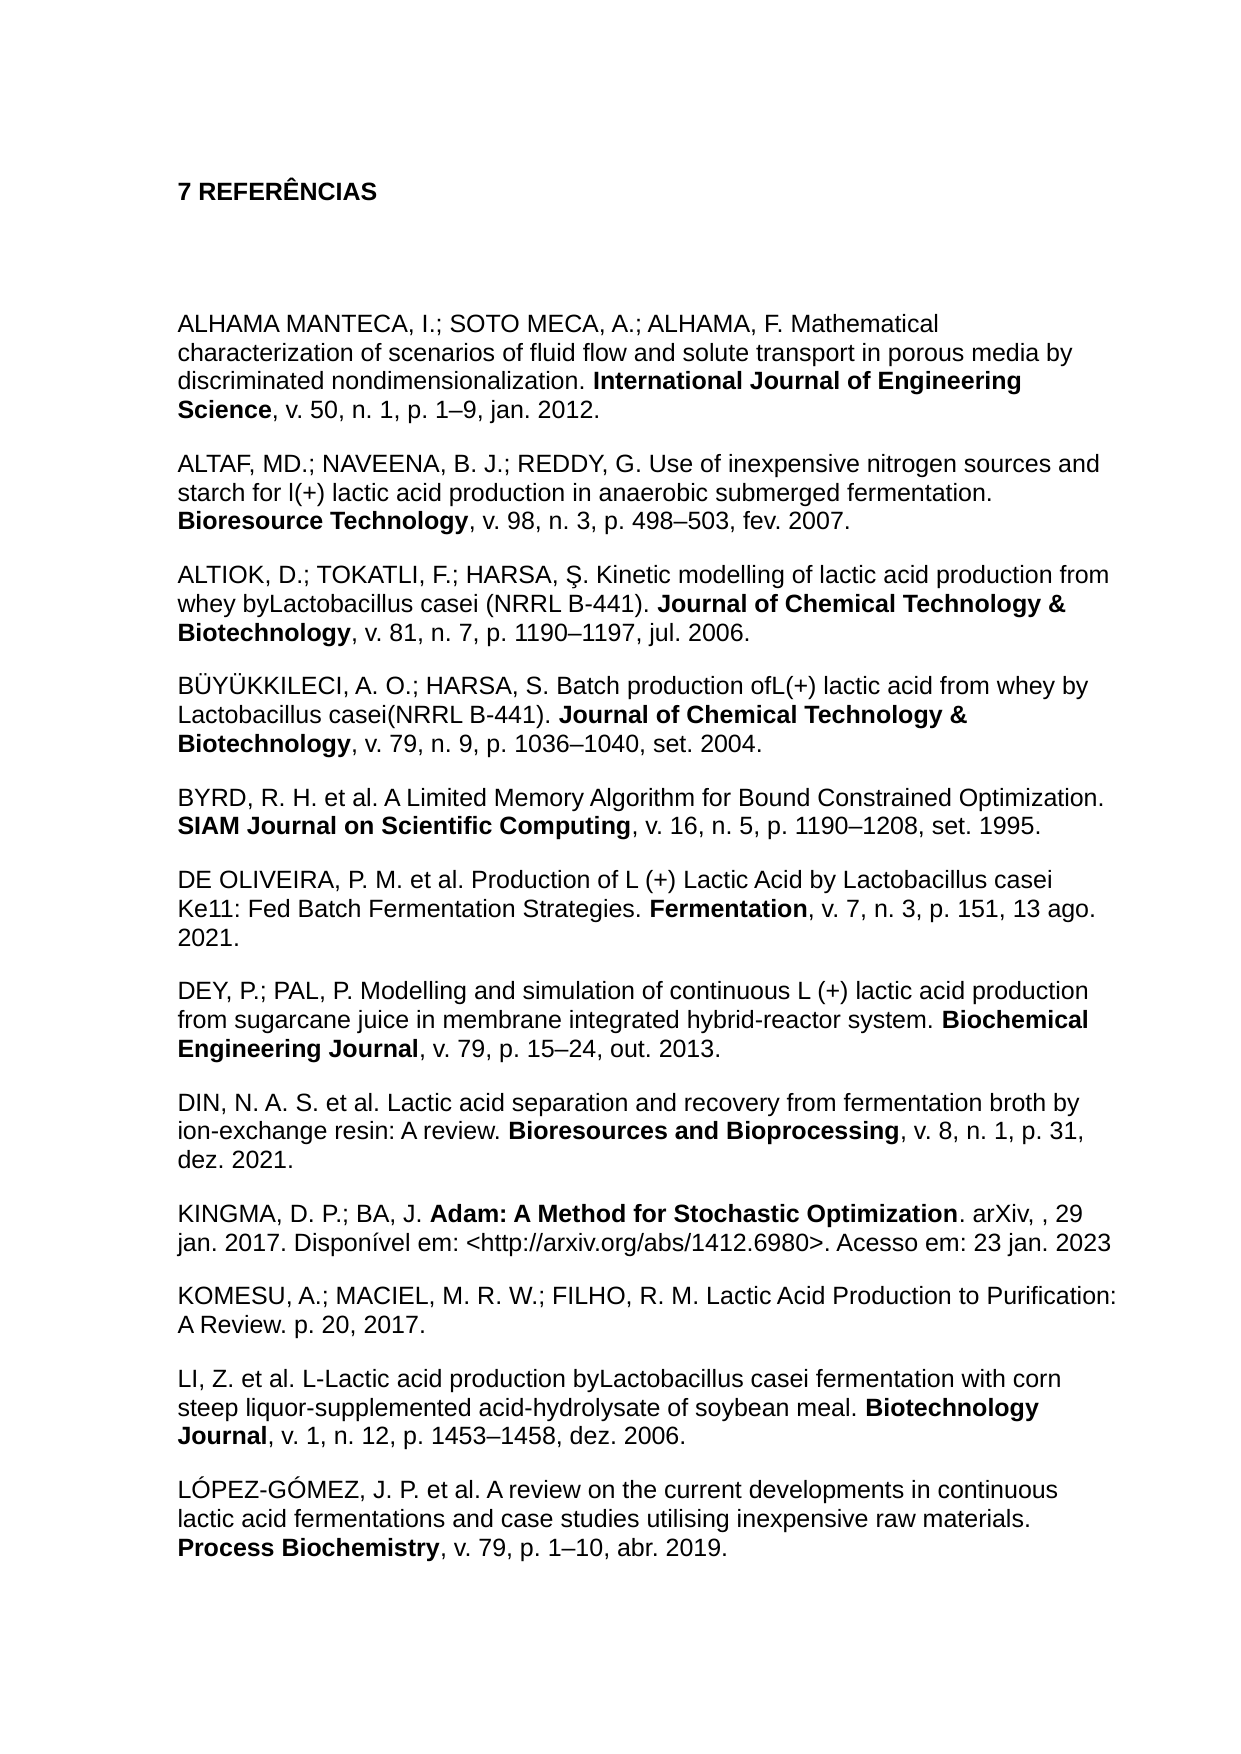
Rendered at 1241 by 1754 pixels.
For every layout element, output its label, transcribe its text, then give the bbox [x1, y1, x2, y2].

text ALTAF, MD.; NAVEENA, B. J.; REDDY, G. Use of inexpensive nitrogen sources and starch for l(+) lactic acid production in anaerobic submerged fermentation. Bioresource Technology, v. 98, n. 3, p. 498–503, fev. 2007. [177, 449, 1122, 535]
text DEY, P.; PAL, P. Modelling and simulation of continuous L (+) lactic acid production from sugarcane juice in membrane integrated hybrid-reactor system. Biochemical Engineering Journal, v. 79, p. 15–24, out. 2013. [177, 976, 1122, 1063]
text LÓPEZ-GÓMEZ, J. P. et al. A review on the current developments in continuous lactic acid fermentations and case studies utilising inexpensive raw materials. Process Biochemistry, v. 79, p. 1–10, abr. 2019. [177, 1475, 1122, 1561]
text DIN, N. A. S. et al. Lactic acid separation and recovery from fermentation broth by ion-exchange resin: A review. Bioresources and Bioprocessing, v. 8, n. 1, p. 31, dez. 2021. [177, 1088, 1122, 1174]
subtitle Referências [177, 177, 1122, 206]
text BYRD, R. H. et al. A Limited Memory Algorithm for Bound Constrained Optimization. SIAM Journal on Scientific Computing, v. 16, n. 5, p. 1190–1208, set. 1995. [177, 783, 1122, 840]
text LI, Z. et al. L-Lactic acid production byLactobacillus casei fermentation with corn steep liquor-supplemented acid-hydrolysate of soybean meal. Biotechnology Journal, v. 1, n. 12, p. 1453–1458, dez. 2006. [177, 1364, 1122, 1450]
text BÜYÜKKILECI, A. O.; HARSA, S. Batch production ofL(+) lactic acid from whey by Lactobacillus casei(NRRL B-441). Journal of Chemical Technology & Biotechnology, v. 79, n. 9, p. 1036–1040, set. 2004. [177, 671, 1122, 758]
text ALHAMA MANTECA, I.; SOTO MECA, A.; ALHAMA, F. Mathematical characterization of scenarios of fluid flow and solute transport in porous media by discriminated nondimensionalization. International Journal of Engineering Science, v. 50, n. 1, p. 1–9, jan. 2012. [177, 309, 1122, 424]
text KOMESU, A.; MACIEL, M. R. W.; FILHO, R. M. Lactic Acid Production to Purification: A Review. p. 20, 2017. [177, 1281, 1122, 1339]
text DE OLIVEIRA, P. M. et al. Production of L (+) Lactic Acid by Lactobacillus casei Ke11: Fed Batch Fermentation Strategies. Fermentation, v. 7, n. 3, p. 151, 13 ago. 2021. [177, 865, 1122, 951]
text KINGMA, D. P.; BA, J. Adam: A Method for Stochastic Optimization. arXiv, , 29 jan. 2017. Disponível em: <http://arxiv.org/abs/1412.6980>. Acesso em: 23 jan. 2023 [177, 1199, 1122, 1256]
text ALTIOK, D.; TOKATLI, F.; HARSA, Ş. Kinetic modelling of lactic acid production from whey byLactobacillus casei (NRRL B-441). Journal of Chemical Technology & Biotechnology, v. 81, n. 7, p. 1190–1197, jul. 2006. [177, 560, 1122, 646]
